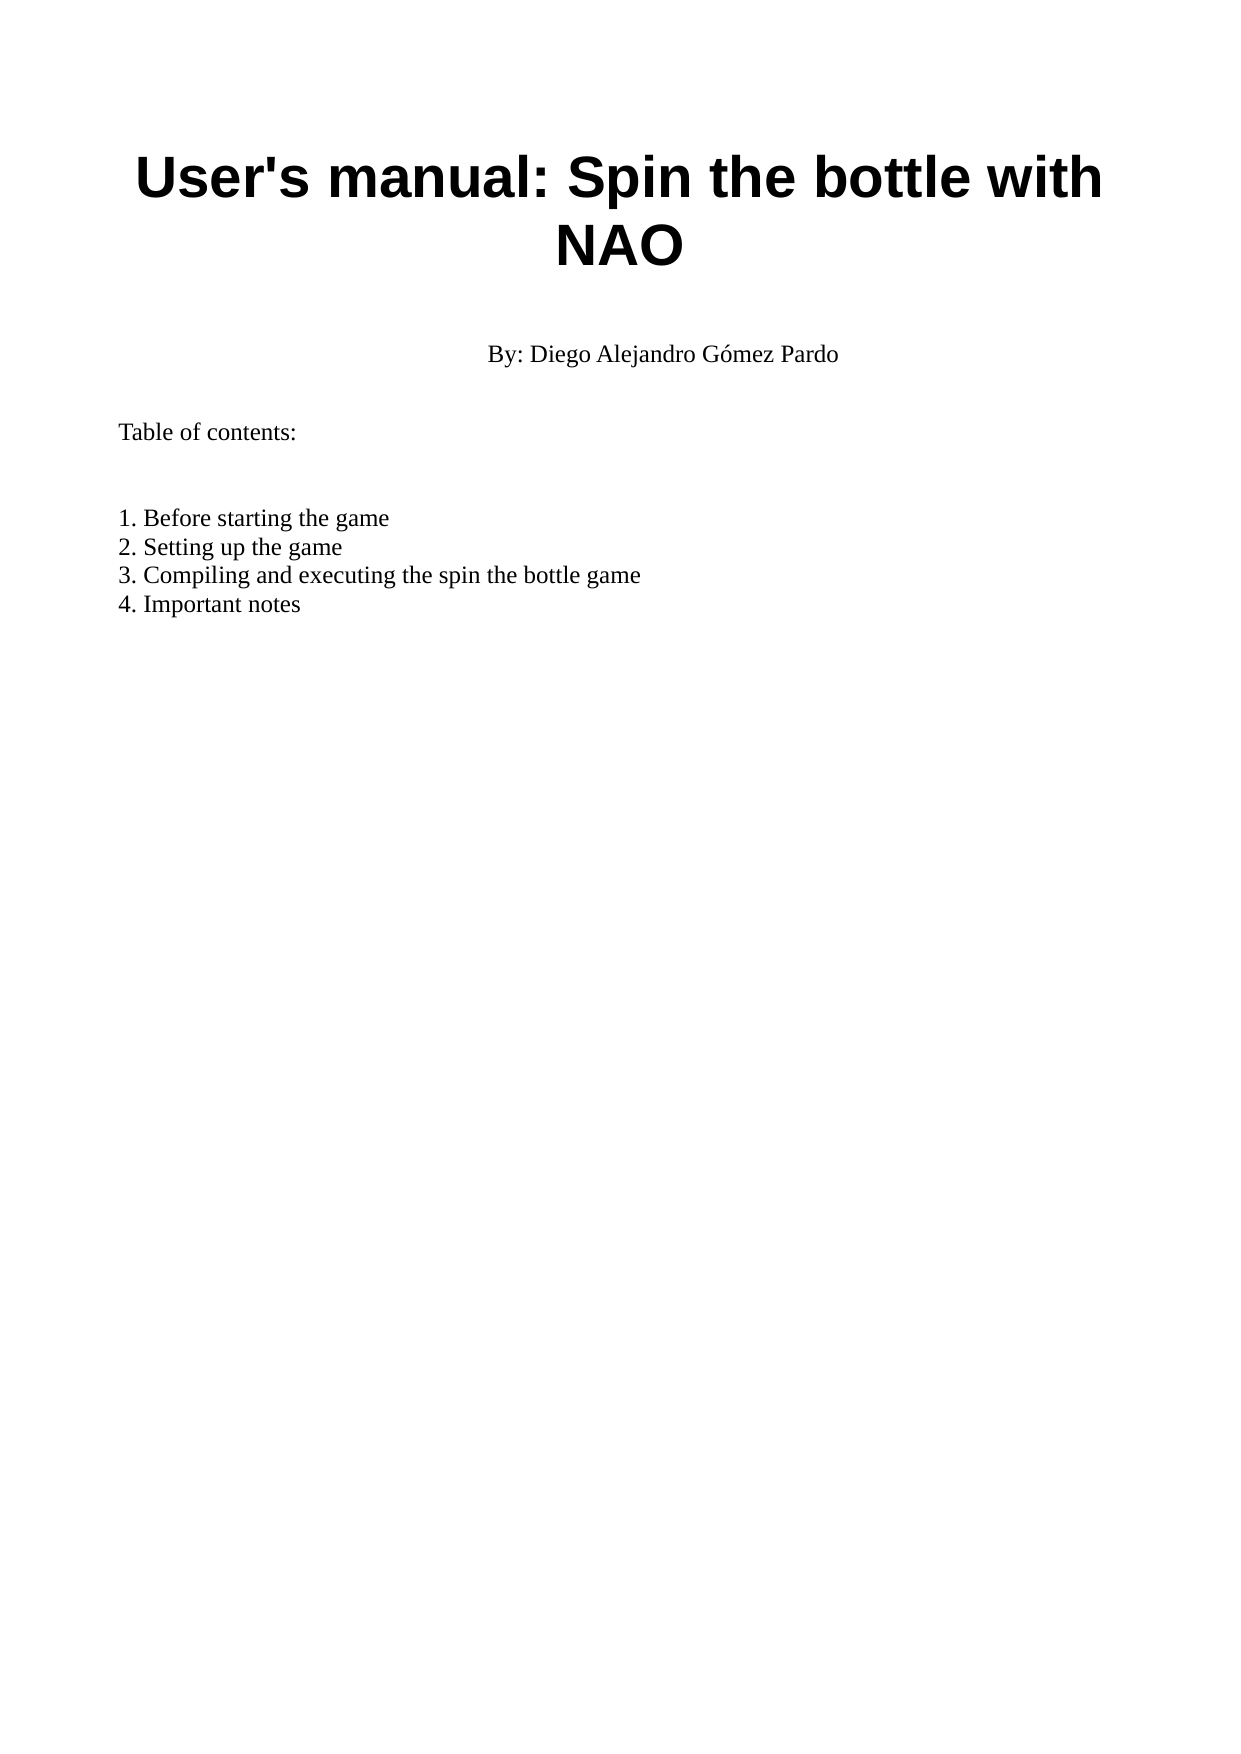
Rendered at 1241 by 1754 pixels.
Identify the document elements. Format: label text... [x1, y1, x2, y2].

text Table of contents: [118, 417, 1122, 445]
text 4. Important notes [118, 589, 1122, 618]
text 2. Setting up the game [118, 532, 1122, 560]
text 3. Compiling and executing the spin the bottle game [118, 560, 1122, 589]
title User's manual: Spin the bottle with NAO [118, 143, 1122, 277]
text 1. Before starting the game [118, 503, 1122, 532]
text By: Diego Alejandro Gómez Pardo [118, 339, 1122, 368]
